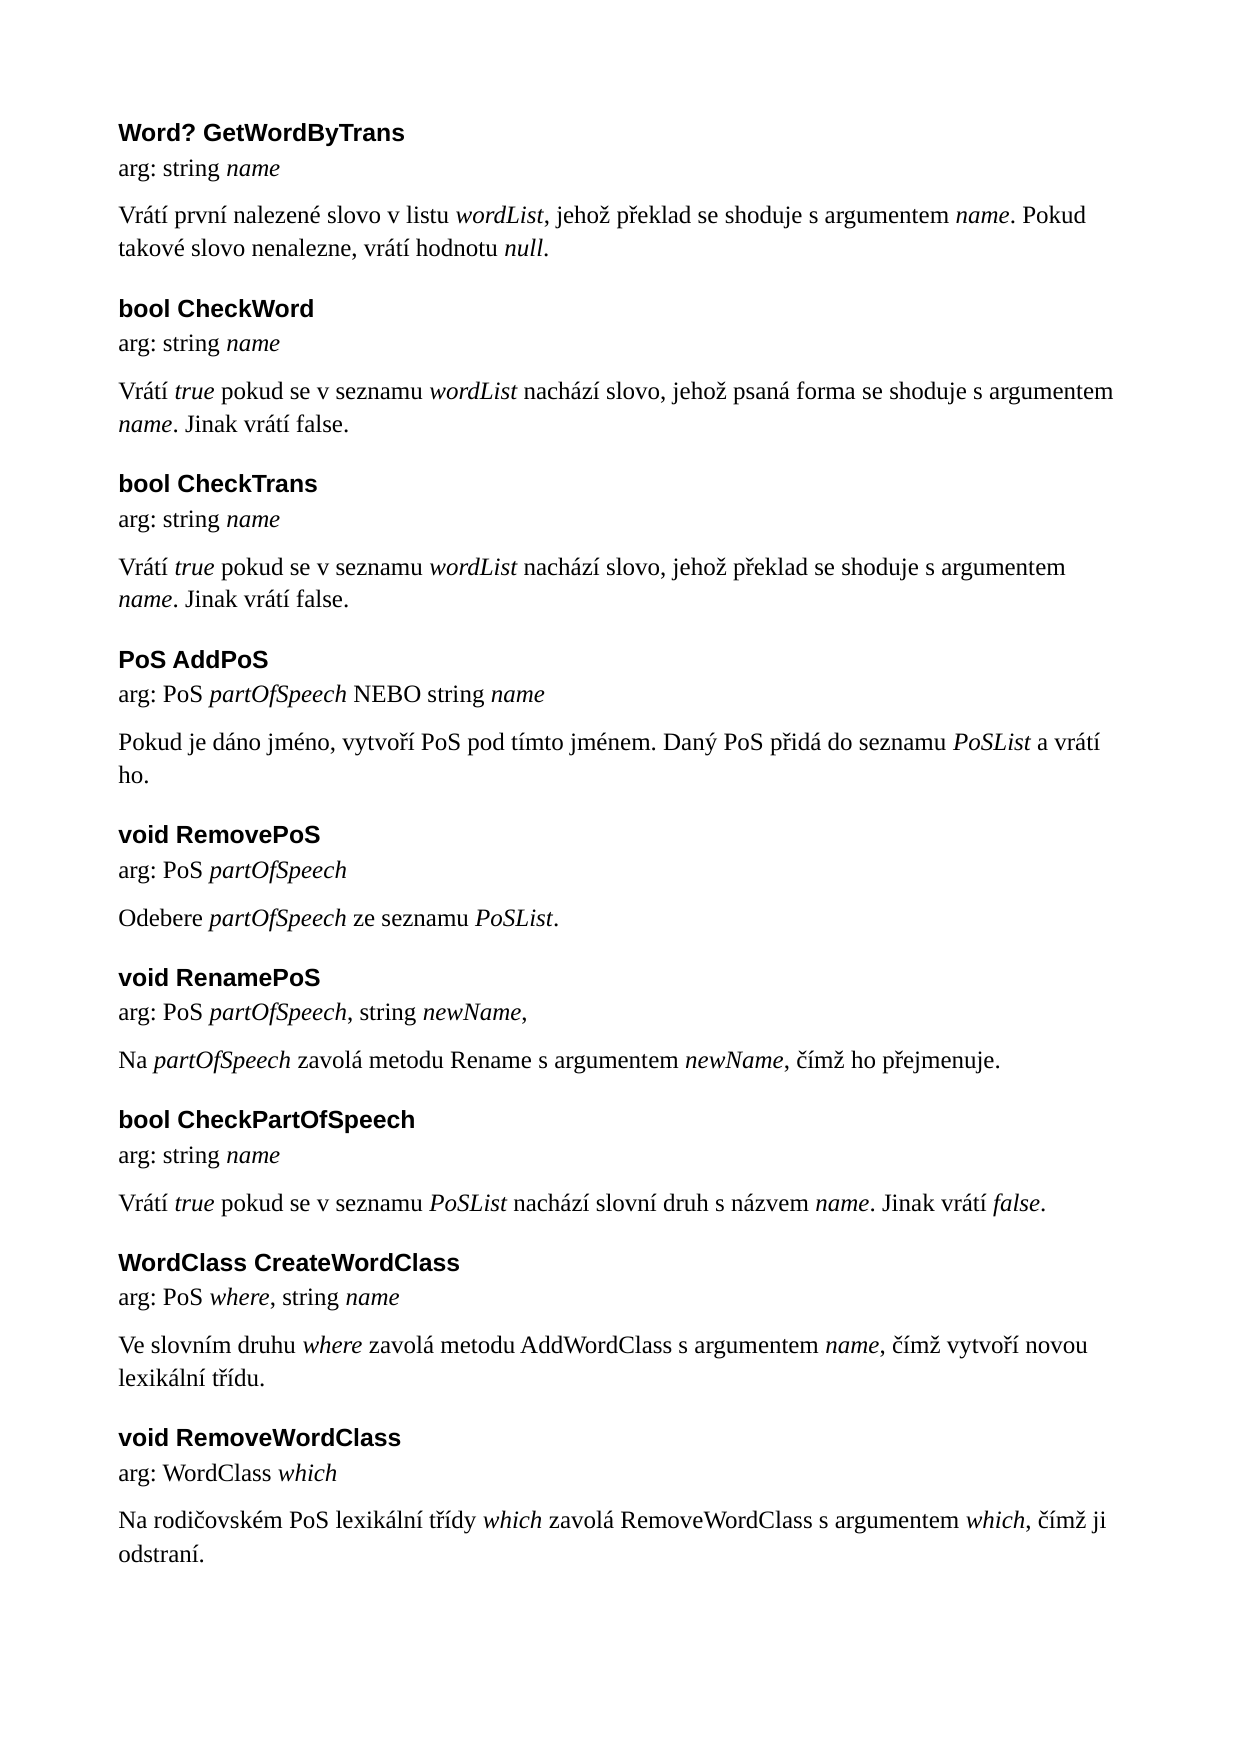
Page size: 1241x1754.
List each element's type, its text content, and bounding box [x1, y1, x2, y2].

text arg: string name [118, 153, 1122, 182]
subtitle Word? GetWordByTrans [118, 118, 1122, 147]
text arg: string name [118, 504, 1122, 533]
subtitle bool CheckTrans [118, 469, 1122, 498]
subtitle void RenamePoS [118, 963, 1122, 991]
text Odebere partOfSpeech ze seznamu PoSList. [118, 903, 1122, 931]
text arg: string name [118, 1140, 1122, 1169]
text arg: PoS partOfSpeech NEBO string name [118, 679, 1122, 708]
subtitle bool CheckPartOfSpeech [118, 1105, 1122, 1134]
text arg: PoS partOfSpeech, string newName, [118, 997, 1122, 1026]
text Vrátí první nalezené slovo v listu wordList, jehož překlad se shoduje s argumentem name. Pokud takové slovo nenalezne, vrátí hodnotu null. [118, 201, 1122, 262]
text Pokud je dáno jméno, vytvoří PoS pod tímto jménem. Daný PoS přidá do seznamu PoSList a vrátí ho. [118, 727, 1122, 789]
text arg: string name [118, 328, 1122, 357]
text Ve slovním druhu where zavolá metodu AddWordClass s argumentem name, čímž vytvoří novou lexikální třídu. [118, 1330, 1122, 1392]
text Vrátí true pokud se v seznamu PoSList nachází slovní druh s názvem name. Jinak vrátí false. [118, 1188, 1122, 1216]
subtitle bool CheckWord [118, 294, 1122, 322]
text arg: PoS partOfSpeech [118, 855, 1122, 884]
text Na rodičovském PoS lexikální třídy which zavolá RemoveWordClass s argumentem which, čímž ji odstraní. [118, 1506, 1122, 1567]
subtitle void RemovePoS [118, 820, 1122, 849]
subtitle PoS AddPoS [118, 645, 1122, 673]
subtitle WordClass CreateWordClass [118, 1248, 1122, 1276]
subtitle void RemoveWordClass [118, 1423, 1122, 1452]
text Vrátí true pokud se v seznamu wordList nachází slovo, jehož psaná forma se shoduje s argumentem name. Jinak vrátí false. [118, 376, 1122, 438]
text arg: WordClass which [118, 1458, 1122, 1487]
text Vrátí true pokud se v seznamu wordList nachází slovo, jehož překlad se shoduje s argumentem name. Jinak vrátí false. [118, 552, 1122, 613]
text Na partOfSpeech zavolá metodu Rename s argumentem newName, čímž ho přejmenuje. [118, 1045, 1122, 1074]
text arg: PoS where, string name [118, 1282, 1122, 1311]
